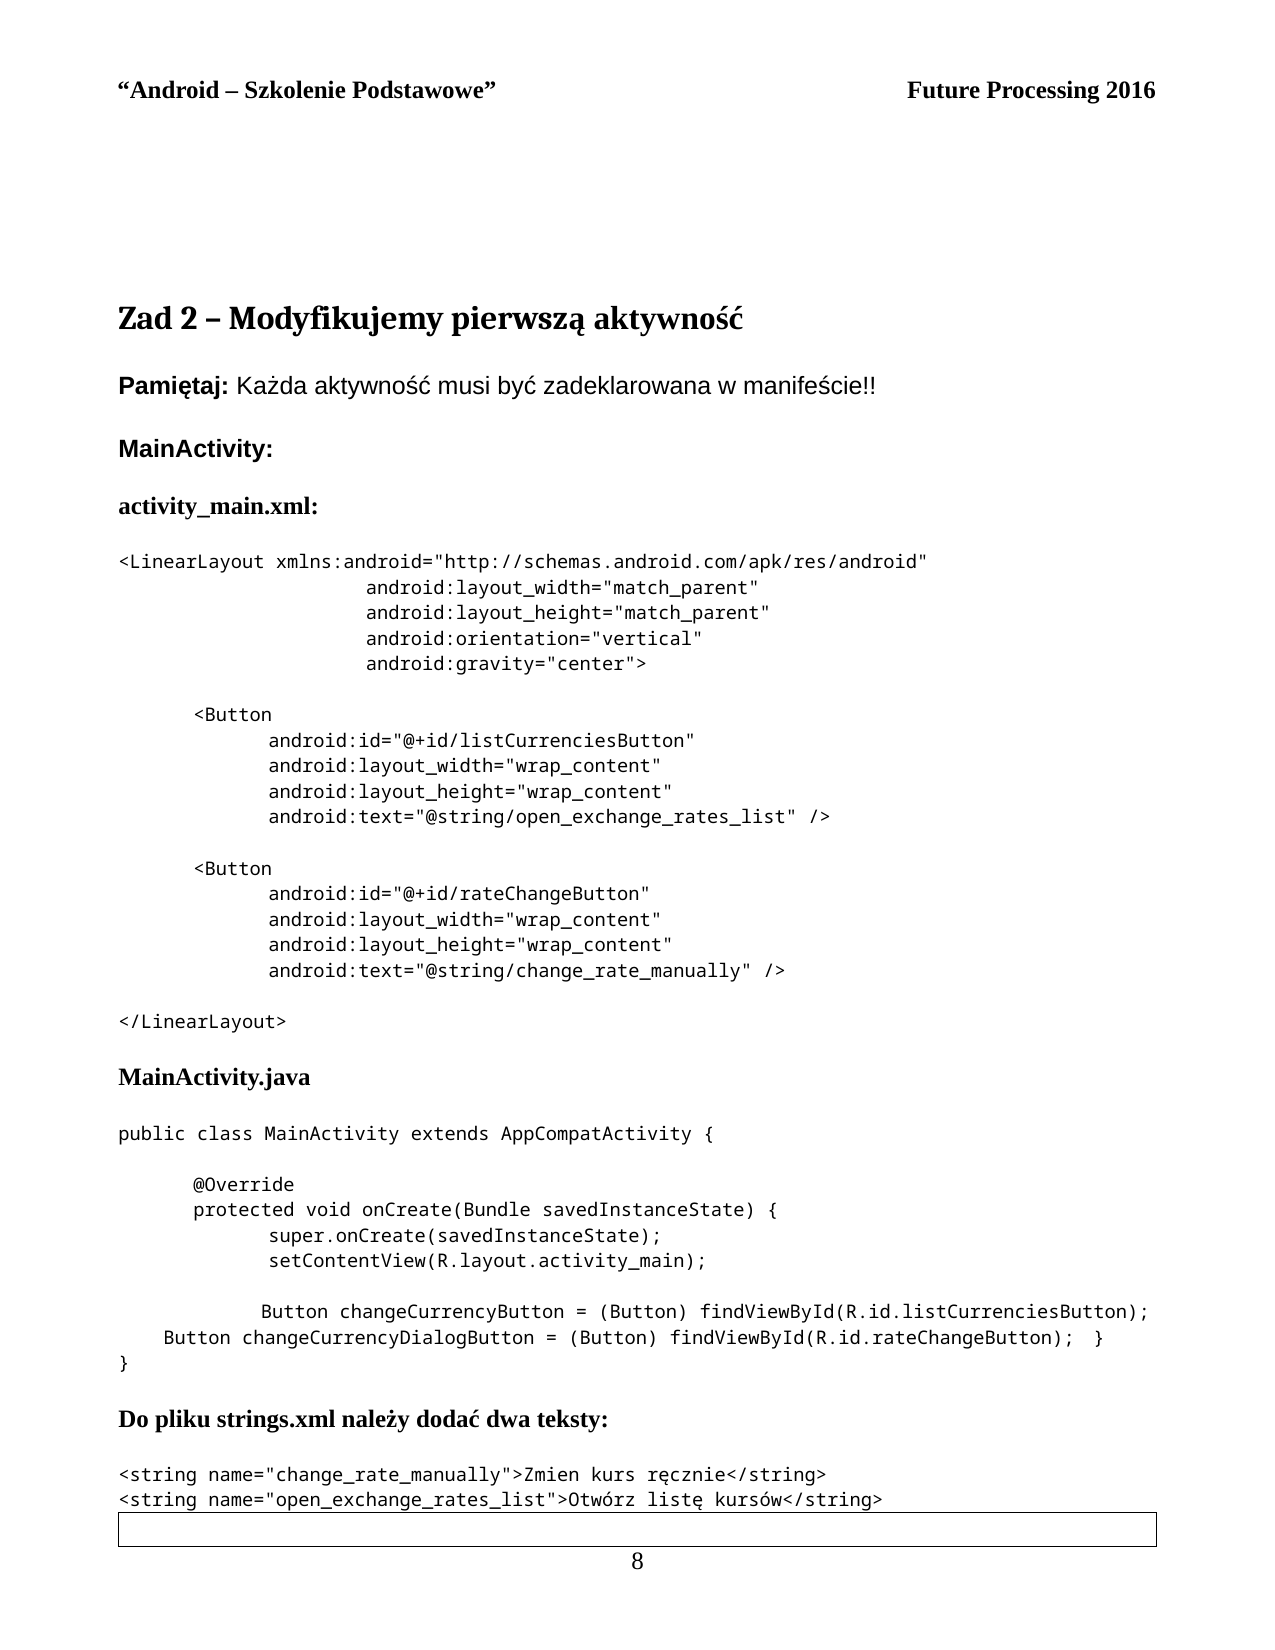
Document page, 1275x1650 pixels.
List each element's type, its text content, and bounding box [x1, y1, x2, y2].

text android:id="@+id/listCurrenciesButton" [118, 727, 1157, 753]
text <string name="change_rate_manually">Zmien kurs ręcznie</string> [118, 1461, 1157, 1487]
text <Button [118, 855, 1157, 880]
text <LinearLayout xmlns:android="http://schemas.android.com/apk/res/android" [118, 549, 1157, 574]
text android:layout_width="wrap_content" [118, 906, 1157, 931]
text </LinearLayout> [118, 1008, 1157, 1033]
text android:layout_height="match_parent" [118, 600, 1157, 625]
text android:orientation="vertical" [118, 625, 1157, 651]
text android:layout_width="wrap_content" [118, 753, 1157, 778]
text protected void onCreate(Bundle savedInstanceState) { [118, 1196, 1157, 1222]
text android:gravity="center"> [118, 651, 1157, 676]
text android:text="@string/change_rate_manually" /> [118, 957, 1157, 982]
text MainActivity.java [118, 1062, 1157, 1091]
text setContentView(R.layout.activity_main); [118, 1247, 1157, 1273]
text Zad 2 – Modyfikujemy pierwszą aktywność [118, 298, 1157, 338]
text Button changeCurrencyDialogButton = (Button) findViewById(R.id.rateChangeButton); } [118, 1324, 1157, 1349]
text android:layout_height="wrap_content" [118, 778, 1157, 804]
text Do pliku strings.xml należy dodać dwa teksty: [118, 1404, 1157, 1432]
text android:layout_width="match_parent" [118, 574, 1157, 600]
text public class MainActivity extends AppCompatActivity { [118, 1120, 1157, 1145]
text super.onCreate(savedInstanceState); [118, 1222, 1157, 1247]
text <string name="open_exchange_rates_list">Otwórz listę kursów</string> [118, 1487, 1157, 1512]
text @Override [118, 1171, 1157, 1196]
text Button changeCurrencyButton = (Button) findViewById(R.id.listCurrenciesButton); [118, 1298, 1157, 1324]
text } [118, 1349, 1157, 1375]
text Pamiętaj: Każda aktywność musi być zadeklarowana w manifeście!! [118, 371, 1157, 400]
text android:layout_height="wrap_content" [118, 931, 1157, 957]
text android:text="@string/open_exchange_rates_list" /> [118, 804, 1157, 829]
text <Button [118, 702, 1157, 727]
text android:id="@+id/rateChangeButton" [118, 880, 1157, 906]
text MainActivity: [118, 434, 1157, 462]
text activity_main.xml: [118, 491, 1157, 520]
